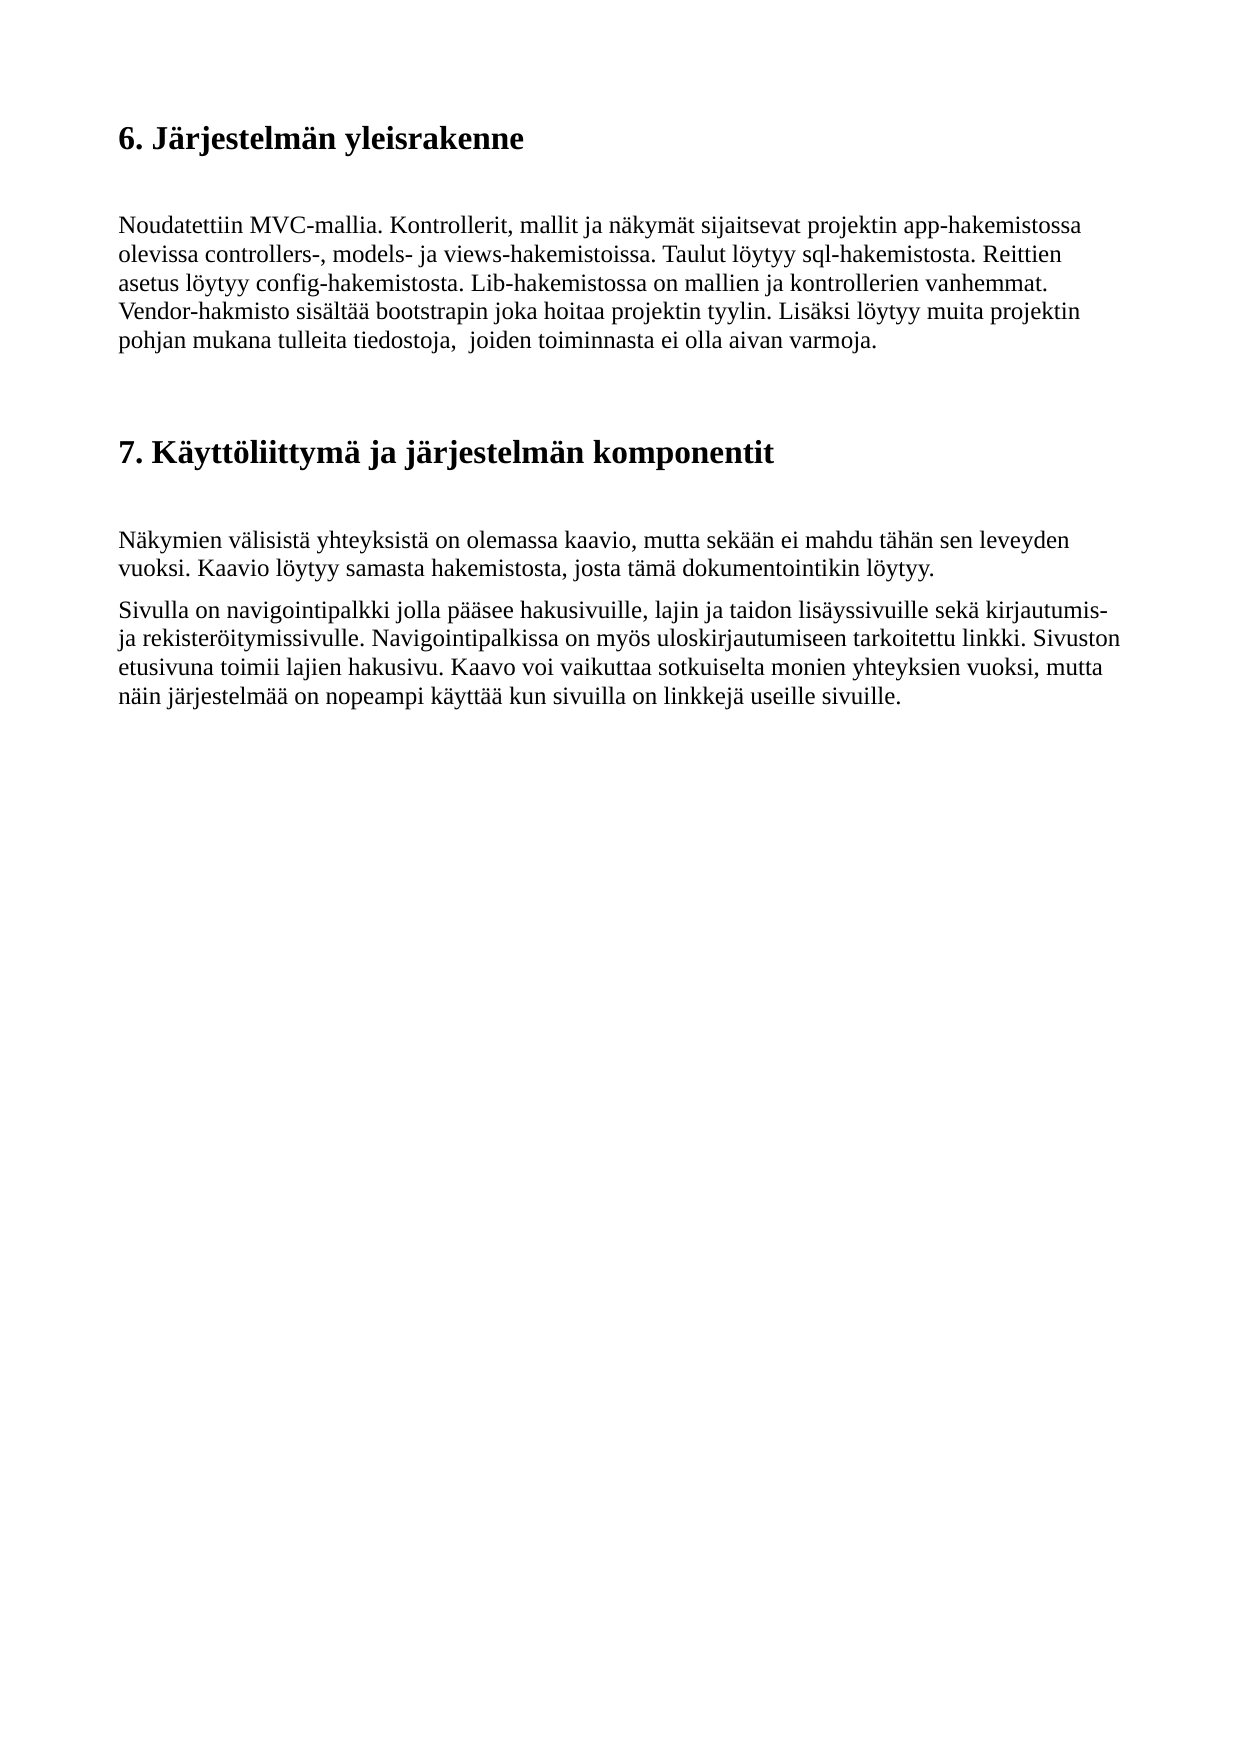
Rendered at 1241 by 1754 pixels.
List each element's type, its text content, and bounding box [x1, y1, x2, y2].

text Näkymien välisistä yhteyksistä on olemassa kaavio, mutta sekään ei mahdu tähän sen leveyden vuoksi. Kaavio löytyy samasta hakemistosta, josta tämä dokumentointikin löytyy. [118, 525, 1122, 582]
subtitle 6. Järjestelmän yleisrakenne [118, 118, 1122, 156]
text Sivulla on navigointipalkki jolla pääsee hakusivuille, lajin ja taidon lisäyssivuille sekä kirjautumis- ja rekisteröitymissivulle. Navigointipalkissa on myös uloskirjautumiseen tarkoitettu linkki. Sivuston etusivuna toimii lajien hakusivu. Kaavo voi vaikuttaa sotkuiselta monien yhteyksien vuoksi, mutta näin järjestelmää on nopeampi käyttää kun sivuilla on linkkejä useille sivuille. [118, 595, 1122, 710]
subtitle 7. Käyttöliittymä ja järjestelmän komponentit [118, 433, 1122, 471]
text Noudatettiin MVC-mallia. Kontrollerit, mallit ja näkymät sijaitsevat projektin app-hakemistossa olevissa controllers-, models- ja views-hakemistoissa. Taulut löytyy sql-hakemistosta. Reittien asetus löytyy config-hakemistosta. Lib-hakemistossa on mallien ja kontrollerien vanhemmat. Vendor-hakmisto sisältää bootstrapin joka hoitaa projektin tyylin. Lisäksi löytyy muita projektin pohjan mukana tulleita tiedostoja, joiden toiminnasta ei olla aivan varmoja. [118, 210, 1122, 354]
